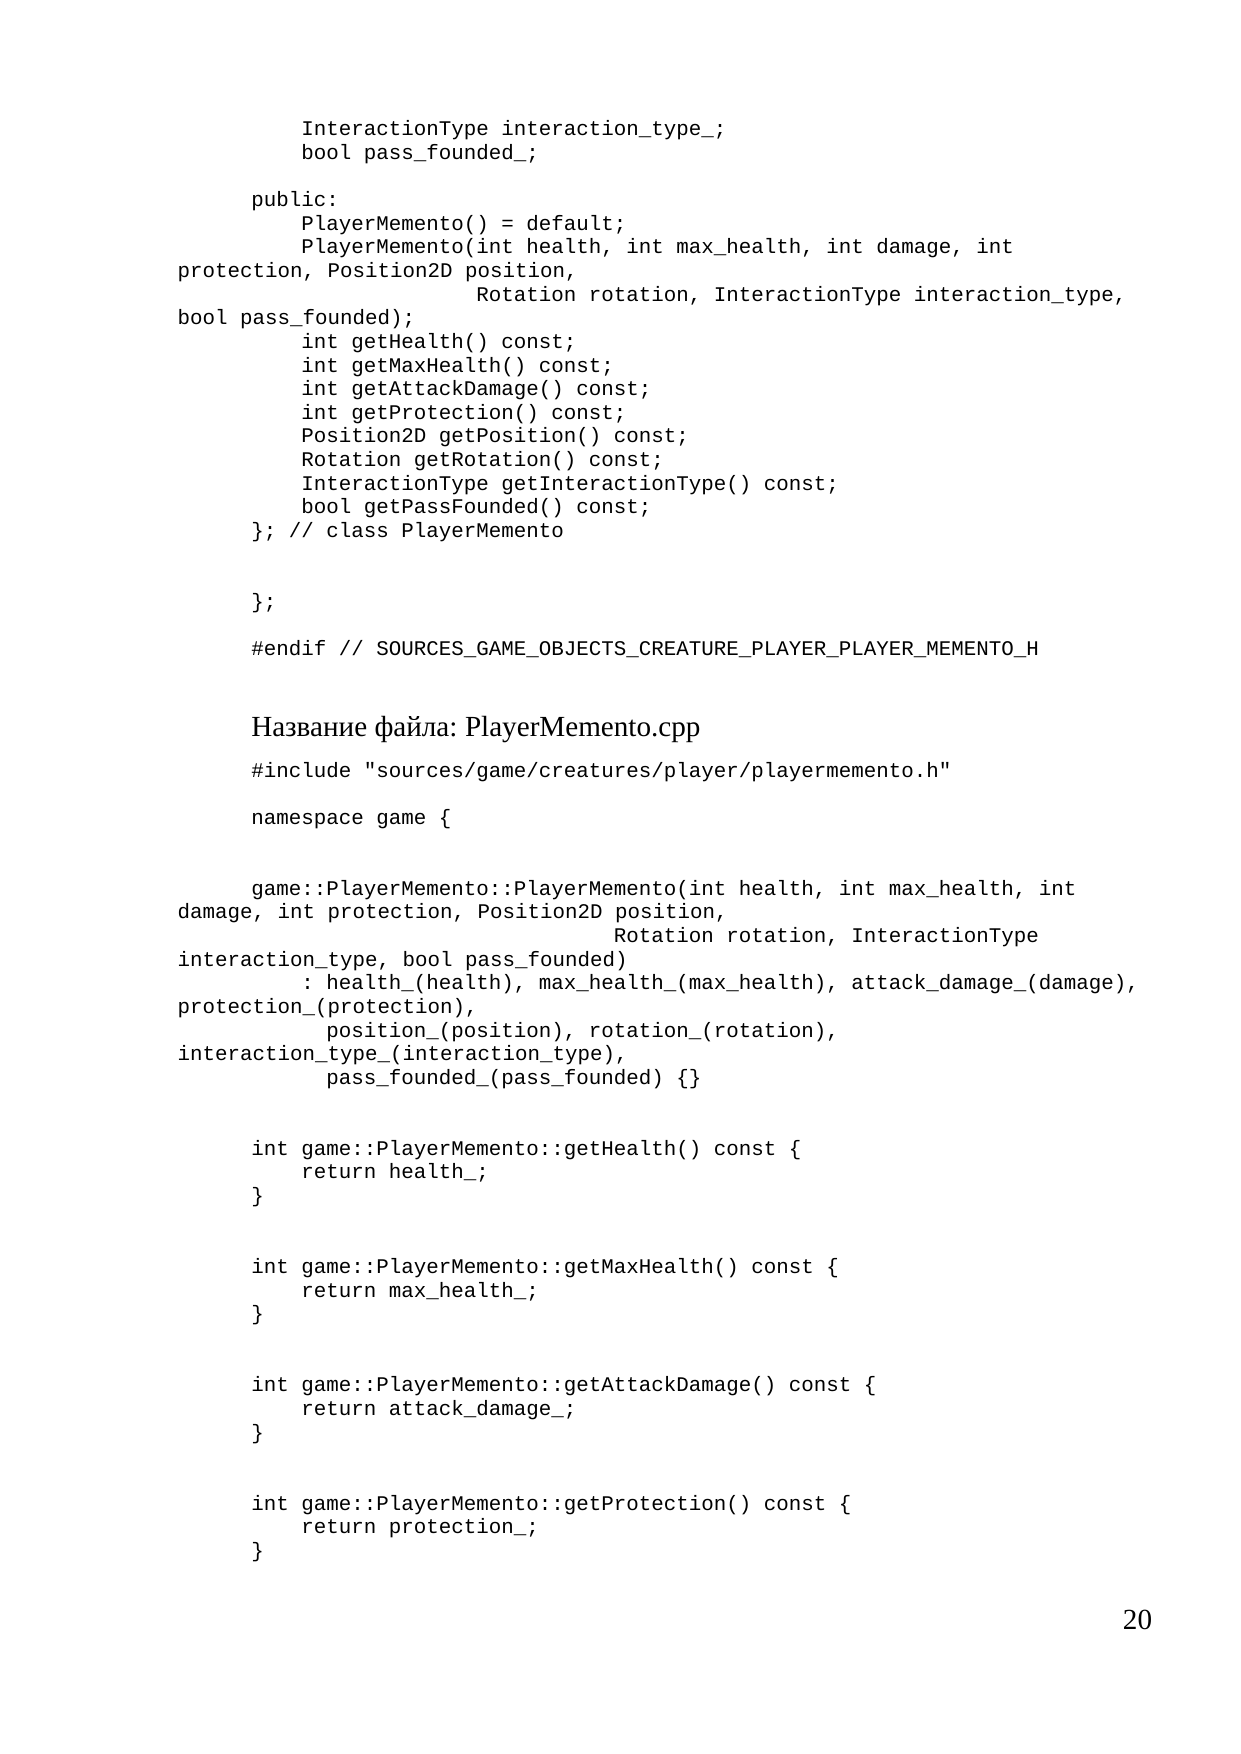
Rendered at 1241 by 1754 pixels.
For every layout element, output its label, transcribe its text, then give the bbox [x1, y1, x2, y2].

text int game::PlayerMemento::getMaxHealth() const { [177, 1256, 1152, 1280]
text }; [177, 591, 1152, 615]
text bool getPassFounded() const; [177, 496, 1152, 520]
text : health_(health), max_health_(max_health), attack_damage_(damage), protection_(protection), [177, 972, 1152, 1020]
text public: [177, 189, 1152, 213]
text InteractionType interaction_type_; [177, 118, 1152, 142]
text PlayerMemento() = default; [177, 213, 1152, 236]
text game::PlayerMemento::PlayerMemento(int health, int max_health, int damage, int protection, Position2D position, [177, 878, 1152, 925]
text int getProtection() const; [177, 402, 1152, 426]
text int getAttackDamage() const; [177, 378, 1152, 402]
text Rotation rotation, InteractionType interaction_type, bool pass_founded); [177, 284, 1152, 331]
text return attack_damage_; [177, 1398, 1152, 1422]
text int game::PlayerMemento::getHealth() const { [177, 1138, 1152, 1162]
text #endif // SOURCES_GAME_OBJECTS_CREATURE_PLAYER_PLAYER_MEMENTO_H [177, 638, 1152, 662]
text int getMaxHealth() const; [177, 354, 1152, 378]
text return health_; [177, 1162, 1152, 1185]
text } [177, 1540, 1152, 1563]
text int game::PlayerMemento::getAttackDamage() const { [177, 1374, 1152, 1398]
text namespace game { [177, 807, 1152, 831]
text Rotation getRotation() const; [177, 449, 1152, 473]
text }; // class PlayerMemento [177, 520, 1152, 544]
text PlayerMemento(int health, int max_health, int damage, int protection, Position2D position, [177, 236, 1152, 284]
text InteractionType getInteractionType() const; [177, 473, 1152, 496]
text bool pass_founded_; [177, 142, 1152, 165]
text Position2D getPosition() const; [177, 426, 1152, 449]
text return protection_; [177, 1516, 1152, 1540]
text return max_health_; [177, 1280, 1152, 1303]
text pass_founded_(pass_founded) {} [177, 1067, 1152, 1091]
text } [177, 1422, 1152, 1445]
text position_(position), rotation_(rotation), interaction_type_(interaction_type), [177, 1020, 1152, 1067]
text int getHealth() const; [177, 331, 1152, 354]
text #include "sources/game/creatures/player/playermemento.h" [177, 759, 1152, 783]
text int game::PlayerMemento::getProtection() const { [177, 1493, 1152, 1516]
text } [177, 1185, 1152, 1209]
text Rotation rotation, InteractionType interaction_type, bool pass_founded) [177, 925, 1152, 972]
text } [177, 1303, 1152, 1327]
text Название файла: PlayerMemento.cpp [177, 709, 1152, 743]
